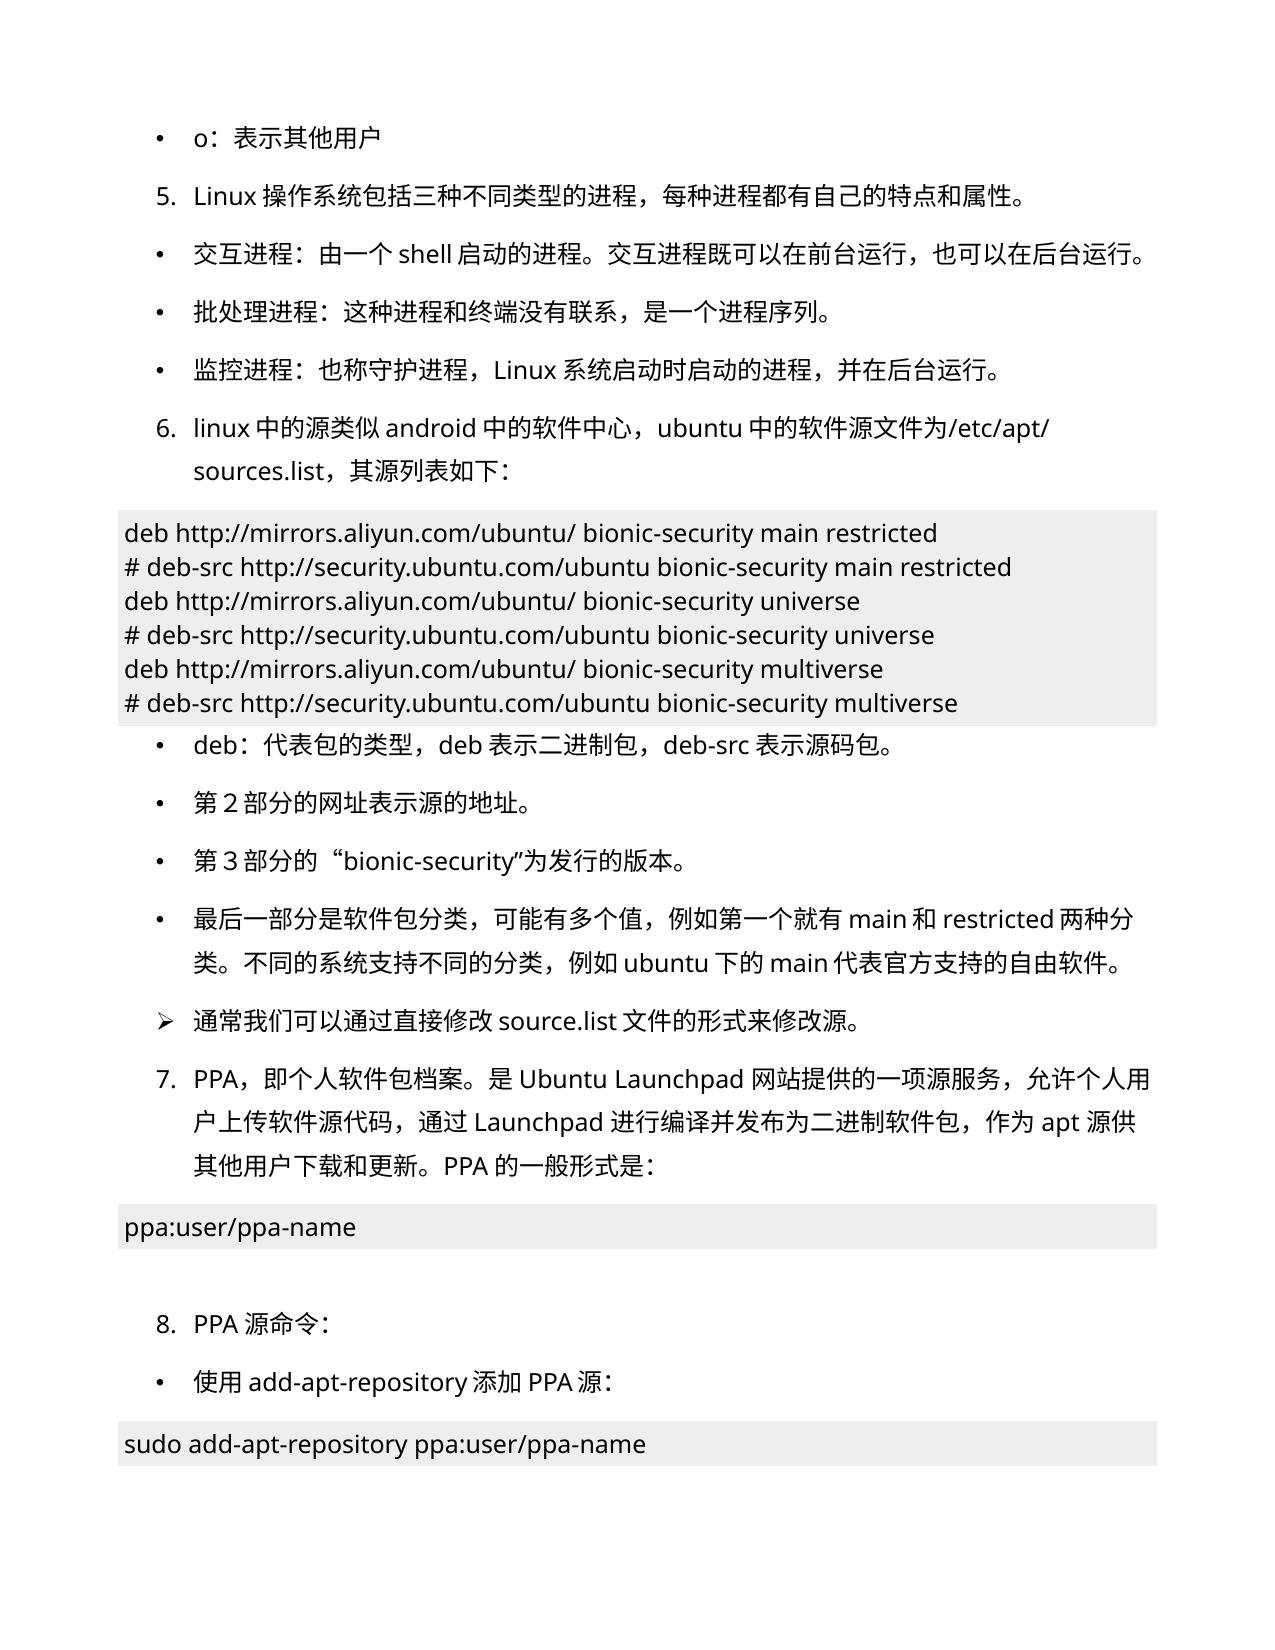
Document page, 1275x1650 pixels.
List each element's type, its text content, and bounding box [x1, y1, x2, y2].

list 通常我们可以通过直接修改source.list文件的形式来修改源。 [156, 1001, 1157, 1037]
list PPA，即个人软件包档案。是 Ubuntu Launchpad 网站提供的一项源服务，允许个人用户上传软件源代码，通过 Launchpad 进行编译并发布为二进制软件包，作为 apt 源供其他用户下载和更新。PPA 的一般形式是： [156, 1059, 1157, 1182]
table_header sudo add-apt-repository ppa:user/ppa-name [118, 1421, 1157, 1466]
list Linux操作系统包括三种不同类型的进程，每种进程都有自己的特点和属性。 [156, 176, 1157, 212]
list 第３部分的“bionic-security”为发行的版本。 [156, 842, 1157, 878]
list linux中的源类似android中的软件中心，ubuntu中的软件源文件为/etc/apt/sources.list，其源列表如下： [156, 408, 1157, 488]
list 第２部分的网址表示源的地址。 [156, 783, 1157, 820]
list 使用add-apt-repository添加PPA源： [156, 1363, 1157, 1399]
list 监控进程：也称守护进程，Linux系统启动时启动的进程，并在后台运行。 [156, 350, 1157, 386]
list 批处理进程：这种进程和终端没有联系，是一个进程序列。 [156, 292, 1157, 328]
table_header deb http://mirrors.aliyun.com/ubuntu/ bionic-security main restricted # deb-src http://security.ubuntu.com/ubuntu bionic-security main restricted deb http://mirrors.aliyun.com/ubuntu/ bionic-security universe # deb-src http://security.ubuntu.com/ubuntu bionic-security universe deb http://mirrors.aliyun.com/ubuntu/ bionic-security multiverse # deb-src http://security.ubuntu.com/ubuntu bionic-security multiverse [118, 510, 1157, 726]
list o：表示其他用户 [156, 118, 1157, 154]
list 交互进程：由一个shell启动的进程。交互进程既可以在前台运行，也可以在后台运行。 [156, 234, 1157, 270]
table_header ppa:user/ppa-name [118, 1204, 1157, 1249]
list deb：代表包的类型，deb表示二进制包，deb-src表示源码包。 [156, 726, 1157, 762]
list 最后一部分是软件包分类，可能有多个值，例如第一个就有main和restricted两种分类。不同的系统支持不同的分类，例如ubuntu下的main代表官方支持的自由软件。 [156, 899, 1157, 979]
list PPA 源命令： [156, 1305, 1157, 1341]
